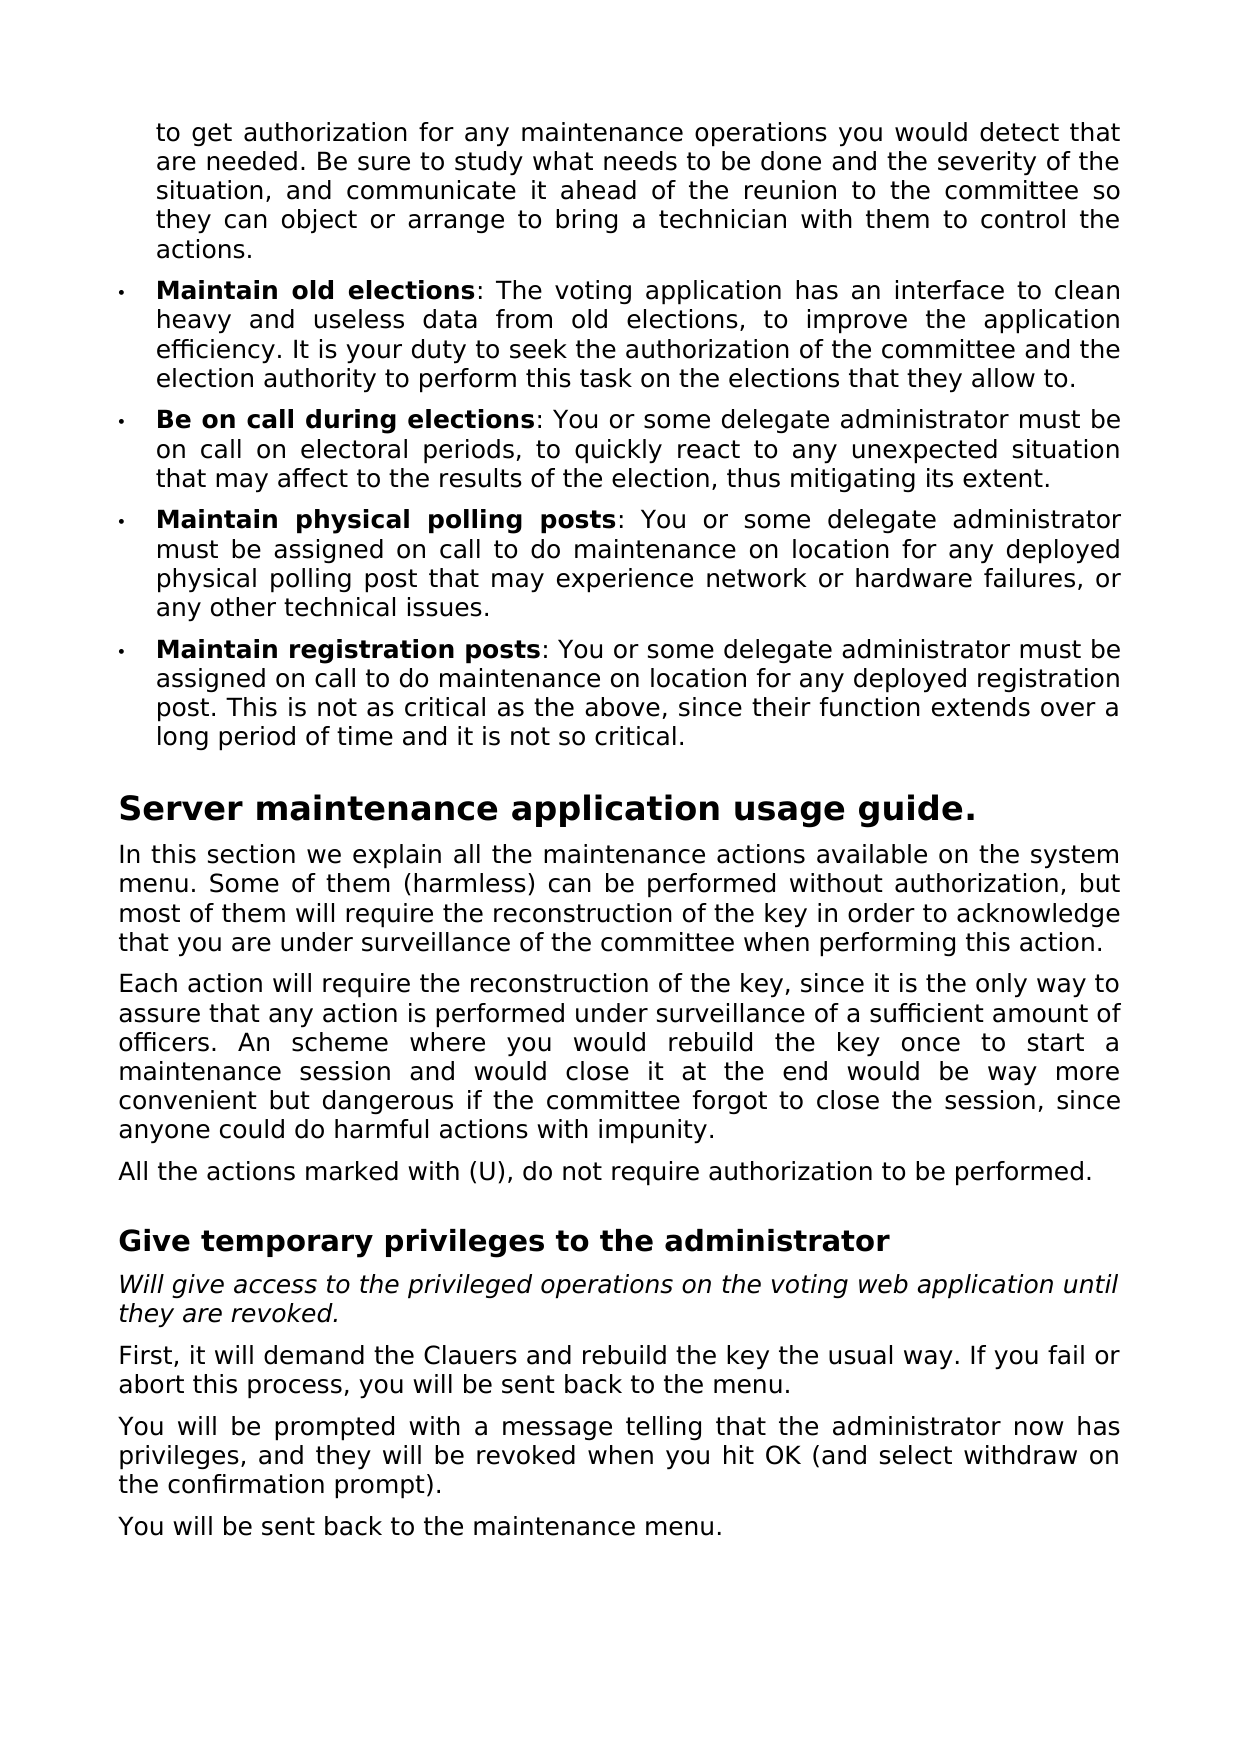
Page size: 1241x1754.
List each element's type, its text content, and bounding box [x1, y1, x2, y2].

list to get authorization for any maintenance operations you would detect that are needed. Be sure to study what needs to be done and the severity of the situation, and communicate it ahead of the reunion to the committee so they can object or arrange to bring a technician with them to control the actions. [118, 118, 1122, 264]
list Maintain registration posts: You or some delegate administrator must be assigned on call to do maintenance on location for any deployed registration post. This is not as critical as the above, since their function extends over a long period of time and it is not so critical. [118, 635, 1122, 751]
text You will be sent back to the maintenance menu. [118, 1512, 1122, 1541]
text All the actions marked with (U), do not require authorization to be performed. [118, 1157, 1122, 1186]
subtitle Give temporary privileges to the administrator [118, 1224, 1122, 1258]
text Will give access to the privileged operations on the voting web application until they are revoked. [118, 1270, 1122, 1329]
text First, it will demand the Clauers and rebuild the key the usual way. If you fail or abort this process, you will be sent back to the menu. [118, 1341, 1122, 1399]
subtitle Server maintenance application usage guide. [118, 789, 1122, 828]
list Be on call during elections: You or some delegate administrator must be on call on electoral periods, to quickly react to any unexpected situation that may affect to the results of the election, thus mitigating its extent. [118, 406, 1122, 493]
text In this section we explain all the maintenance actions available on the system menu. Some of them (harmless) can be performed without authorization, but most of them will require the reconstruction of the key in order to acknowledge that you are under surveillance of the committee when performing this action. [118, 841, 1122, 957]
text You will be prompted with a message telling that the administrator now has privileges, and they will be revoked when you hit OK (and select withdraw on the confirmation prompt). [118, 1412, 1122, 1499]
list Maintain old elections: The voting application has an interface to clean heavy and useless data from old elections, to improve the application efficiency. It is your duty to seek the authorization of the committee and the election authority to perform this task on the elections that they allow to. [118, 276, 1122, 393]
text Each action will require the reconstruction of the key, since it is the only way to assure that any action is performed under surveillance of a sufficient amount of officers. An scheme where you would rebuild the key once to start a maintenance session and would close it at the end would be way more convenient but dangerous if the committee forgot to close the session, since anyone could do harmful actions with impunity. [118, 970, 1122, 1145]
list Maintain physical polling posts: You or some delegate administrator must be assigned on call to do maintenance on location for any deployed physical polling post that may experience network or hardware failures, or any other technical issues. [118, 506, 1122, 622]
